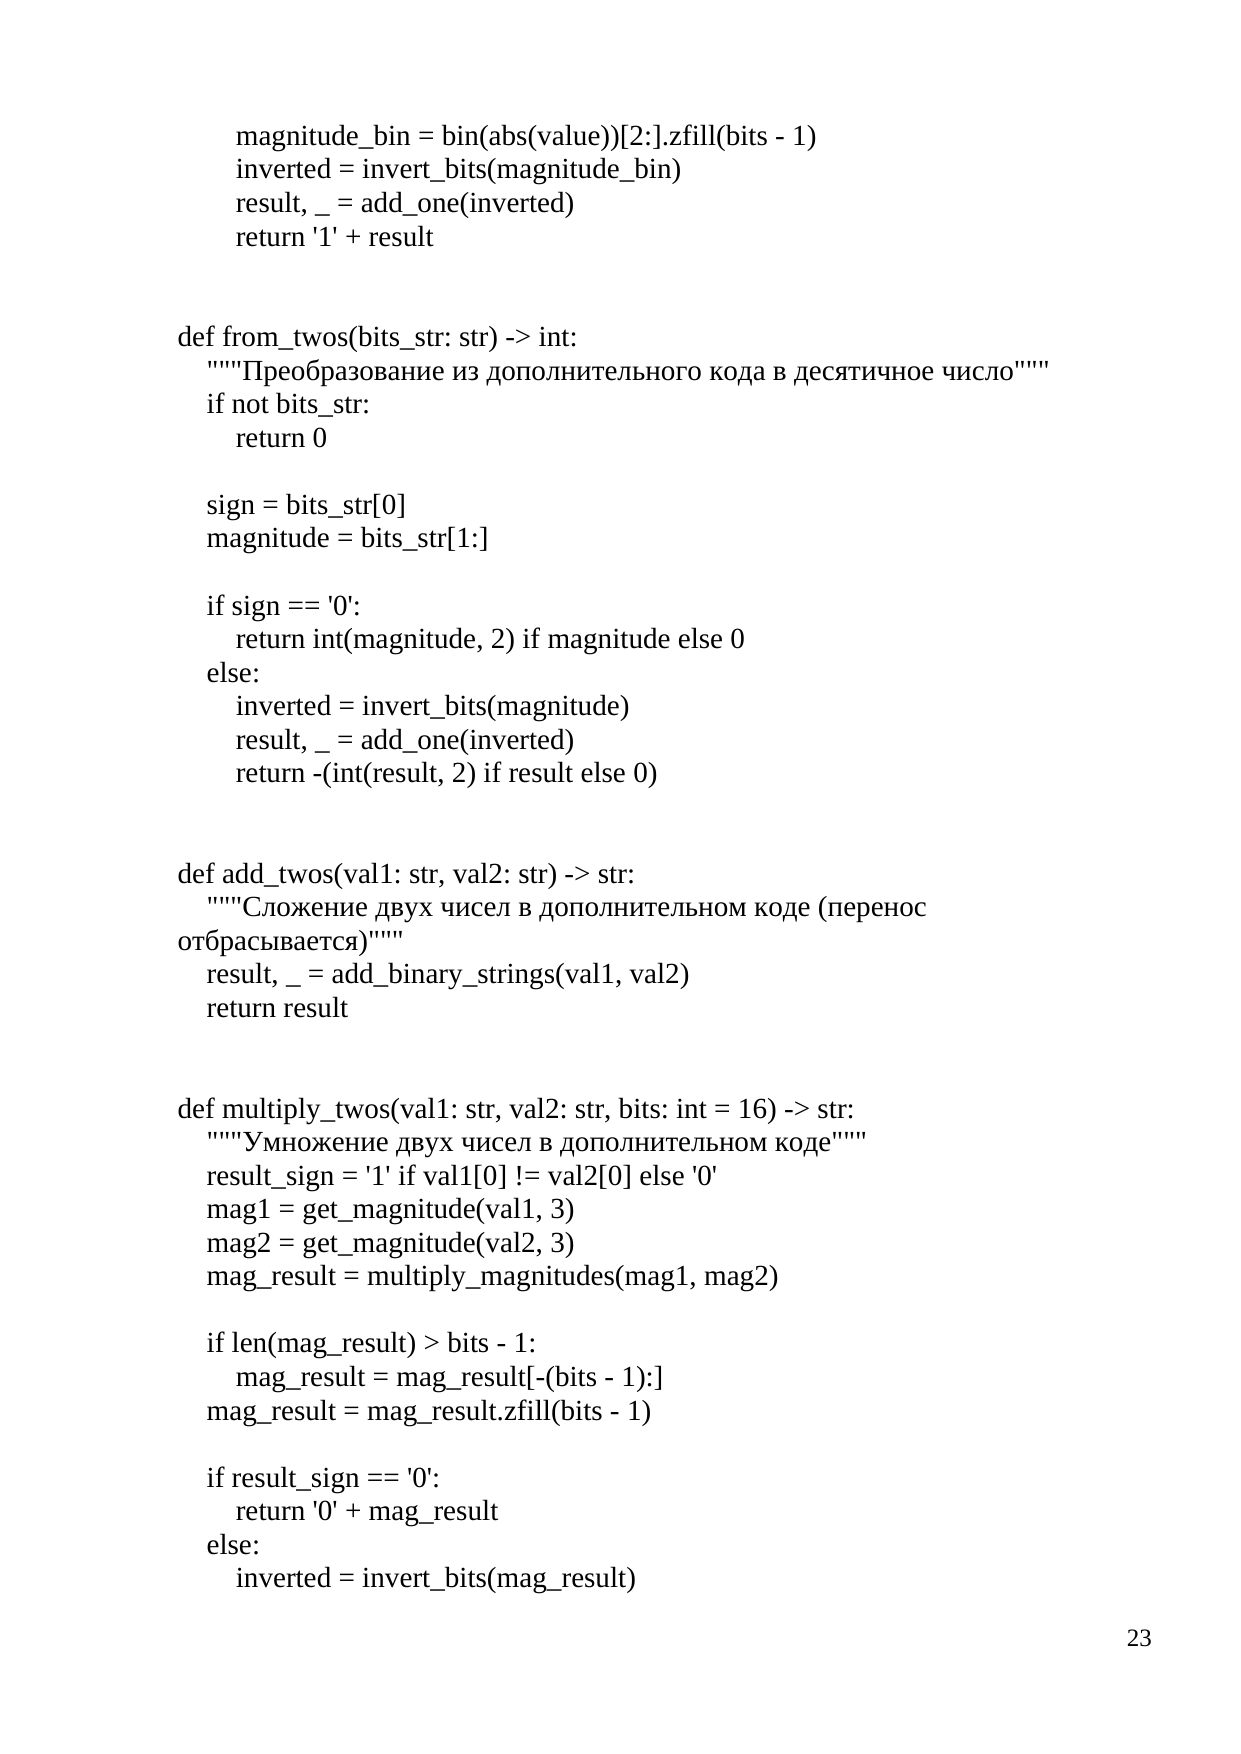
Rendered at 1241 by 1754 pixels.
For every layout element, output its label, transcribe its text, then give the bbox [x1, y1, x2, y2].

text if len(mag_result) > bits - 1: [177, 1326, 1152, 1359]
text result, _ = add_binary_strings(val1, val2) [177, 957, 1152, 990]
text return result [177, 990, 1152, 1024]
text if result_sign == '0': [177, 1460, 1152, 1493]
text mag_result = multiply_magnitudes(mag1, mag2) [177, 1258, 1152, 1292]
text """Преобразование из дополнительного кода в десятичное число""" [177, 353, 1152, 386]
text return 0 [177, 420, 1152, 453]
text return '0' + mag_result [177, 1493, 1152, 1527]
text magnitude_bin = bin(abs(value))[2:].zfill(bits - 1) [177, 118, 1152, 152]
text sign = bits_str[0] [177, 487, 1152, 521]
text if sign == '0': [177, 588, 1152, 621]
text result, _ = add_one(inverted) [177, 185, 1152, 219]
text else: [177, 655, 1152, 688]
text """Сложение двух чисел в дополнительном коде (перенос отбрасывается)""" [177, 889, 1152, 957]
text result_sign = '1' if val1[0] != val2[0] else '0' [177, 1158, 1152, 1191]
text def add_twos(val1: str, val2: str) -> str: [177, 856, 1152, 889]
text inverted = invert_bits(mag_result) [177, 1560, 1152, 1594]
text result, _ = add_one(inverted) [177, 722, 1152, 755]
text return int(magnitude, 2) if magnitude else 0 [177, 621, 1152, 655]
text mag_result = mag_result.zfill(bits - 1) [177, 1393, 1152, 1426]
text mag2 = get_magnitude(val2, 3) [177, 1225, 1152, 1258]
text return -(int(result, 2) if result else 0) [177, 755, 1152, 789]
text mag1 = get_magnitude(val1, 3) [177, 1191, 1152, 1225]
text inverted = invert_bits(magnitude) [177, 688, 1152, 722]
text else: [177, 1527, 1152, 1560]
text """Умножение двух чисел в дополнительном коде""" [177, 1124, 1152, 1158]
text magnitude = bits_str[1:] [177, 521, 1152, 554]
text mag_result = mag_result[-(bits - 1):] [177, 1359, 1152, 1393]
text return '1' + result [177, 219, 1152, 252]
text inverted = invert_bits(magnitude_bin) [177, 152, 1152, 185]
text def from_twos(bits_str: str) -> int: [177, 319, 1152, 353]
text if not bits_str: [177, 386, 1152, 420]
text def multiply_twos(val1: str, val2: str, bits: int = 16) -> str: [177, 1091, 1152, 1124]
